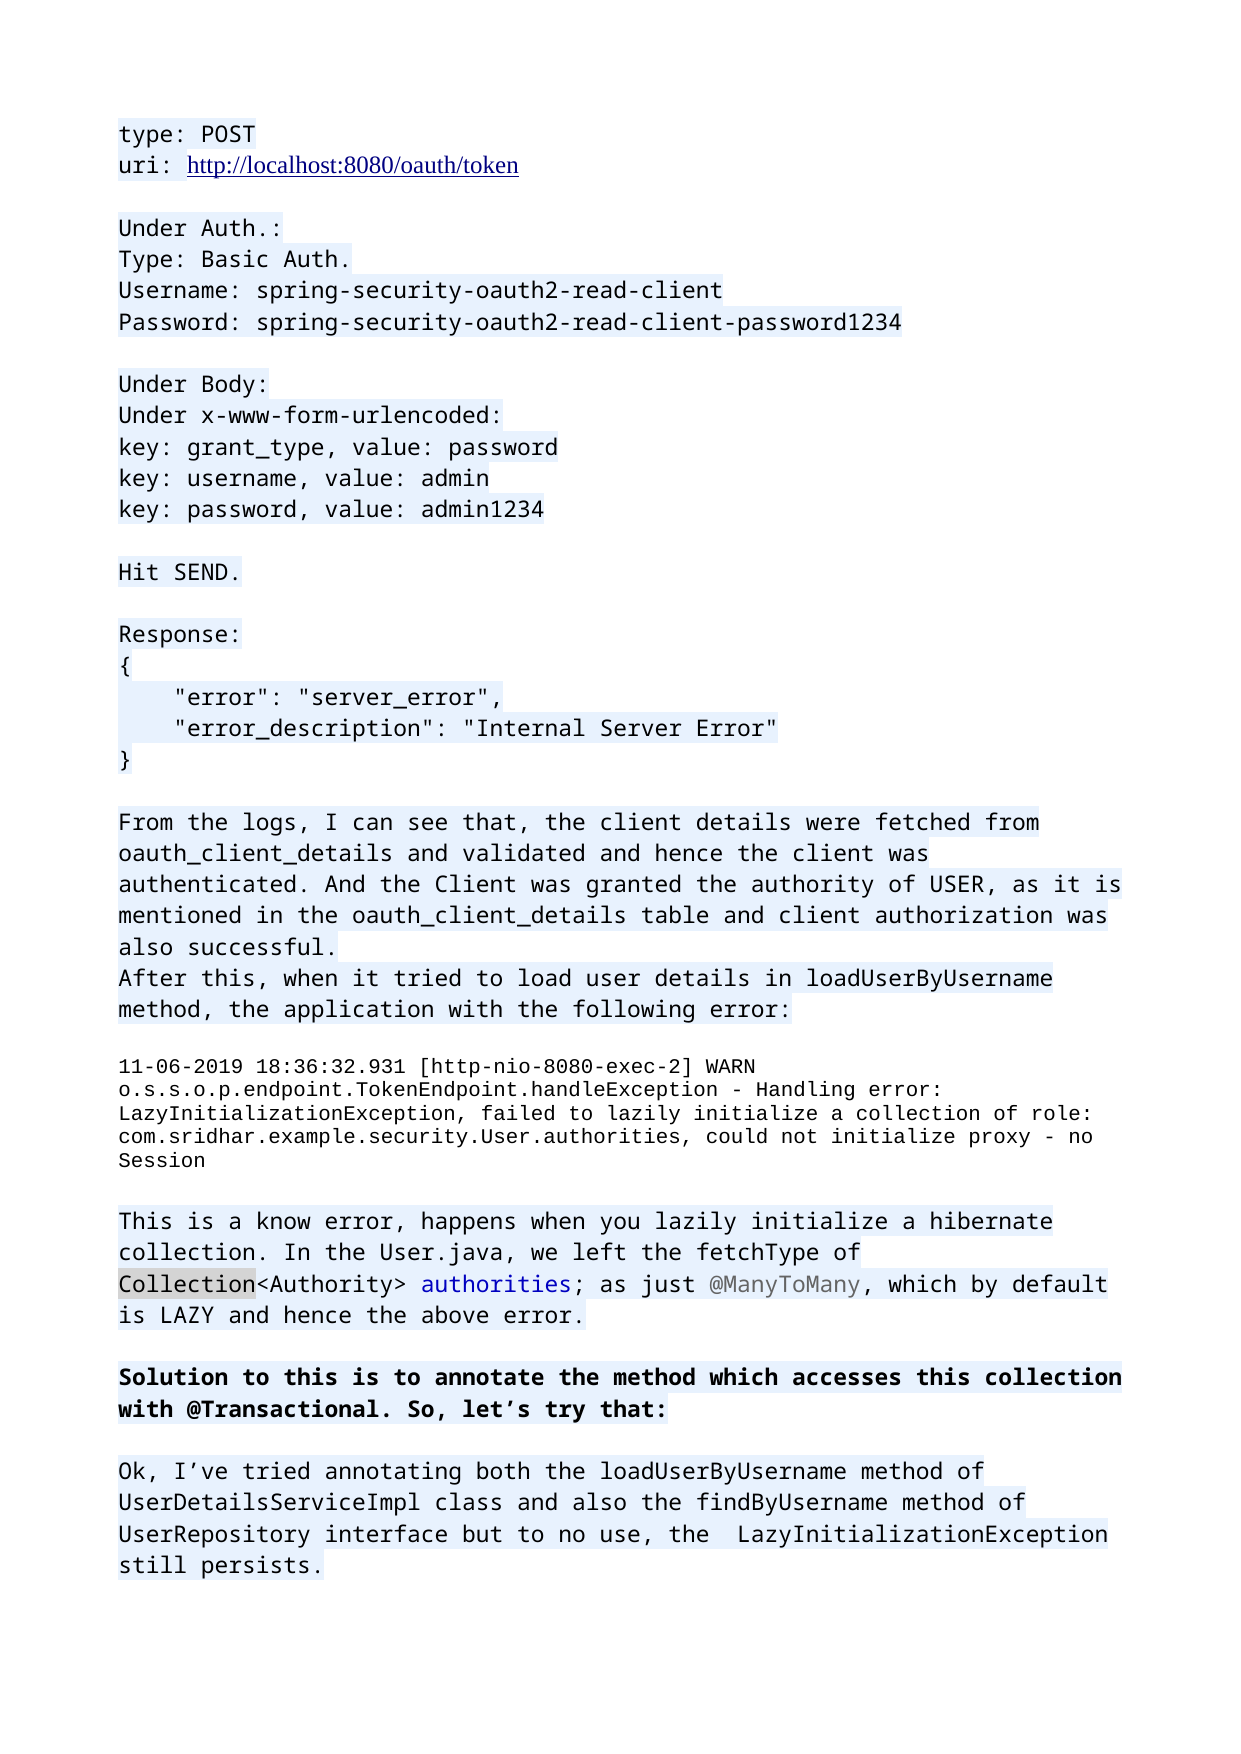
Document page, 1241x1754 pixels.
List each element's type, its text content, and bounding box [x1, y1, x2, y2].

text { [118, 649, 1122, 681]
text key: username, value: admin [118, 462, 1122, 493]
text Password: spring-security-oauth2-read-client-password1234 [118, 306, 1122, 337]
text key: password, value: admin1234 [118, 493, 1122, 524]
text Under Body: [118, 368, 1122, 399]
text Ok, I’ve tried annotating both the loadUserByUsername method of UserDetailsServiceImpl class and also the findByUsername method of UserRepository interface but to no use, the LazyInitializationException still persists. [118, 1455, 1122, 1580]
text From the logs, I can see that, the client details were fetched from oauth_client_details and validated and hence the client was authenticated. And the Client was granted the authority of USER, as it is mentioned in the oauth_client_details table and client authorization was also successful. [118, 806, 1122, 962]
text Under x-www-form-urlencoded: [118, 399, 1122, 431]
text 11-06-2019 18:36:32.931 [http-nio-8080-exec-2] WARN o.s.s.o.p.endpoint.TokenEndpoint.handleException - Handling error: LazyInitializationException, failed to lazily initialize a collection of role: com.sridhar.example.security.User.authorities, could not initialize proxy - no Session [118, 1056, 1122, 1174]
text Under Auth.: [118, 212, 1122, 243]
text uri: http://localhost:8080/oauth/token [118, 149, 1122, 181]
text Username: spring-security-oauth2-read-client [118, 274, 1122, 306]
text Hit SEND. [118, 556, 1122, 587]
text key: grant_type, value: password [118, 431, 1122, 462]
text type: POST [118, 118, 1122, 149]
text This is a know error, happens when you lazily initialize a hibernate collection. In the User.java, we left the fetchType of Collection<Authority> authorities; as just @ManyToMany, which by default is LAZY and hence the above error. [118, 1205, 1122, 1330]
text "error": "server_error", [118, 681, 1122, 712]
text Response: [118, 618, 1122, 649]
text After this, when it tried to load user details in loadUserByUsername method, the application with the following error: [118, 962, 1122, 1024]
text "error_description": "Internal Server Error" [118, 712, 1122, 743]
text } [118, 743, 1122, 774]
text Solution to this is to annotate the method which accesses this collection with @Transactional. So, let’s try that: [118, 1361, 1122, 1424]
text Type: Basic Auth. [118, 243, 1122, 274]
